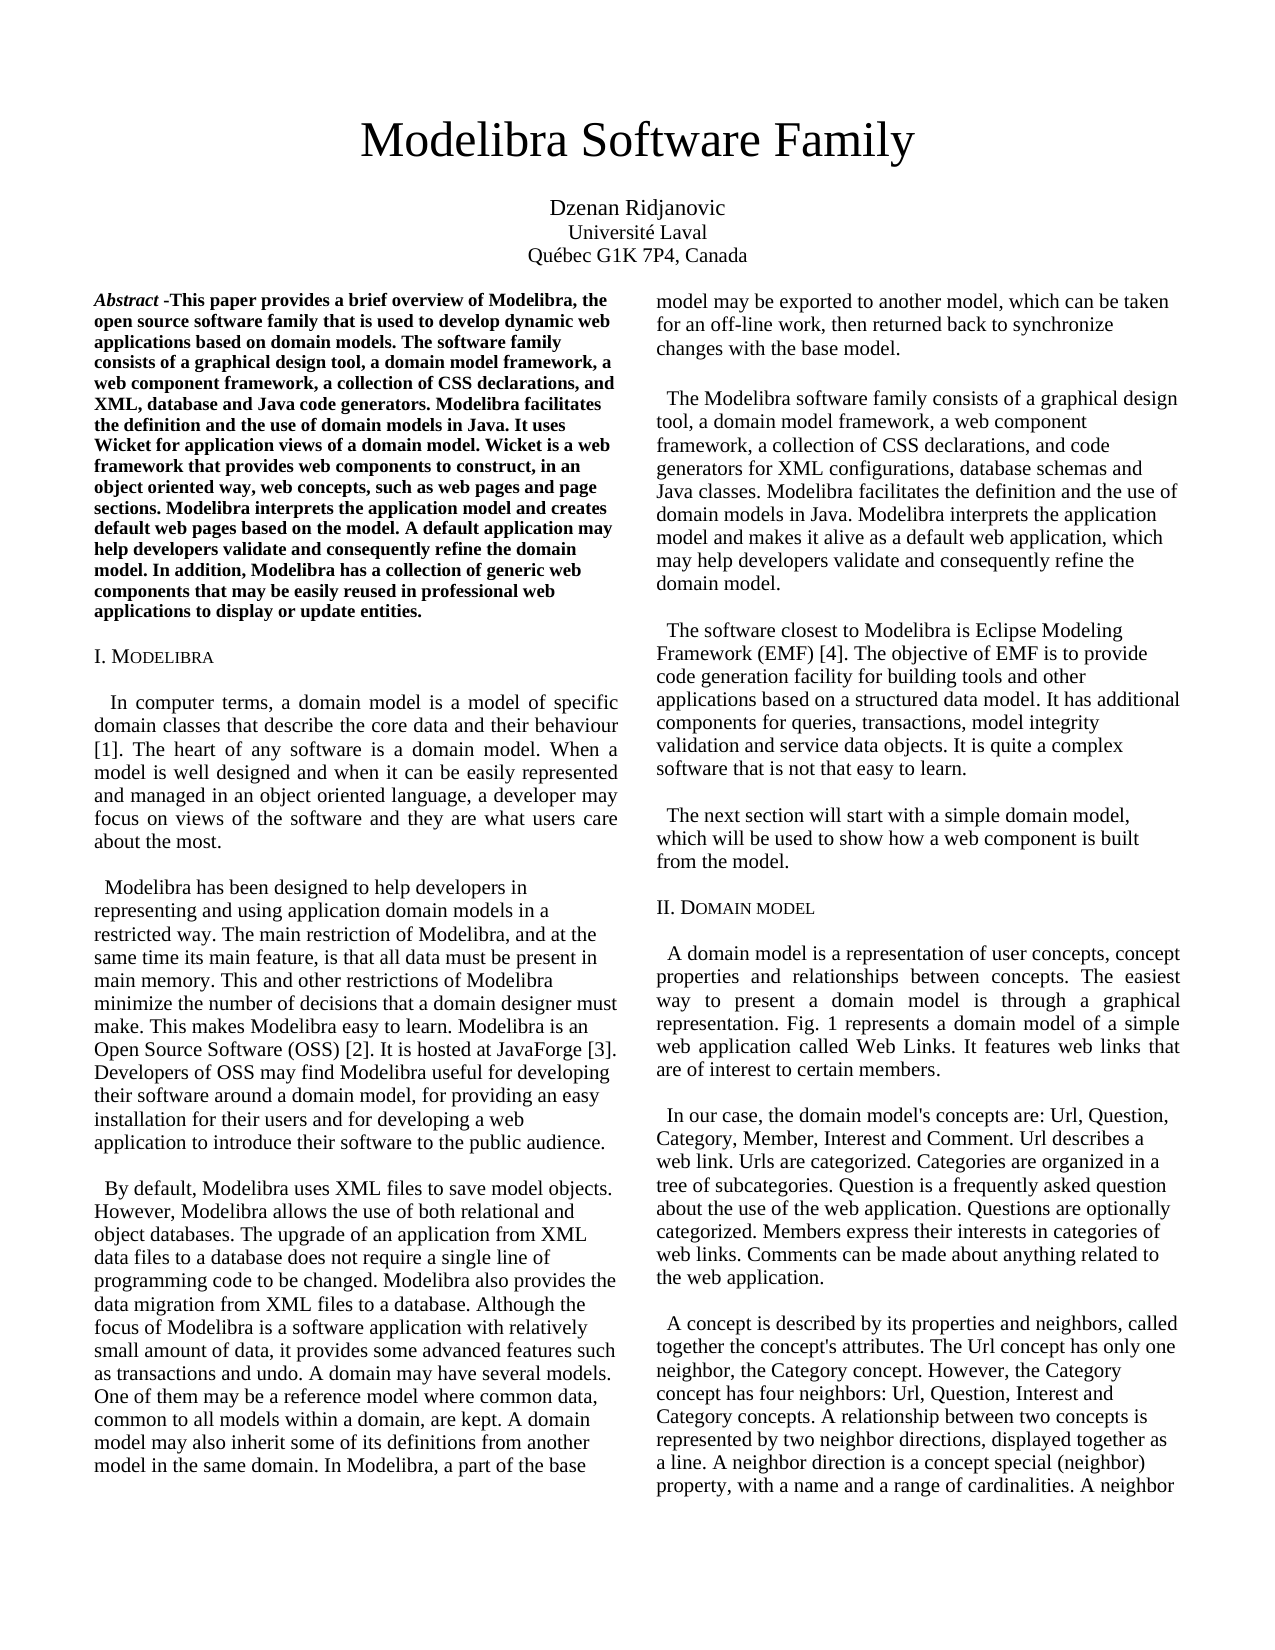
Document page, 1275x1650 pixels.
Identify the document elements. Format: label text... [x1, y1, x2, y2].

text Modelibra has been designed to help developers in representing and using application domain models in a restricted way. The main restriction of Modelibra, and at the same time its main feature, is that all data must be present in main memory. This and other restrictions of Modelibra minimize the number of decisions that a domain designer must make. This makes Modelibra easy to learn. Modelibra is an Open Source Software (OSS) [2]. It is hosted at JavaForge [3]. Developers of OSS may find Modelibra useful for developing their software around a domain model, for providing an easy installation for their users and for developing a web application to introduce their software to the public audience. [94, 876, 619, 1154]
text By default, Modelibra uses XML files to save model objects. However, Modelibra allows the use of both relational and object databases. The upgrade of an application from XML data files to a database does not require a single line of programming code to be changed. Modelibra also provides the data migration from XML files to a database. Although the focus of Modelibra is a software application with relatively small amount of data, it provides some advanced features such as transactions and undo. A domain may have several models. One of them may be a reference model where common data, common to all models within a domain, are kept. A domain model may also inherit some of its definitions from another model in the same domain. In Modelibra, a part of the base [94, 1177, 619, 1477]
text model may be exported to another model, which can be taken for an off-line work, then returned back to synchronize changes with the base model. [656, 290, 1181, 359]
text II. DOMAIN MODEL [656, 896, 1181, 919]
text Dzenan Ridjanovic [94, 195, 1181, 221]
text Abstract -This paper provides a brief overview of Modelibra, the open source software family that is used to develop dynamic web applications based on domain models. The software family consists of a graphical design tool, a domain model framework, a web component framework, a collection of CSS declarations, and XML, database and Java code generators. Modelibra facilitates the definition and the use of domain models in Java. It uses Wicket for application views of a domain model. Wicket is a web framework that provides web components to construct, in an object oriented way, web concepts, such as web pages and page sections. Modelibra interprets the application model and creates default web pages based on the model. A default application may help developers validate and consequently refine the domain model. In addition, Modelibra has a collection of generic web components that may be easily reused in professional web applications to display or update entities. [94, 290, 619, 622]
text Québec G1K 7P4, Canada [94, 244, 1181, 267]
text A concept is described by its properties and neighbors, called together the concept's attributes. The Url concept has only one neighbor, the Category concept. However, the Category concept has four neighbors: Url, Question, Interest and Category concepts. A relationship between two concepts is represented by two neighbor directions, displayed together as a line. A neighbor direction is a concept special (neighbor) property, with a name and a range of cardinalities. A neighbor [656, 1312, 1181, 1497]
text I. MODELIBRA [94, 645, 619, 668]
text The next section will start with a simple domain model, which will be used to show how a web component is built from the model. [656, 803, 1181, 873]
text A domain model is a representation of user concepts, concept properties and relationships between concepts. The easiest way to present a domain model is through a graphical representation. Fig. 1 represents a domain model of a simple web application called Web Links. It features web links that are of interest to certain members. [656, 942, 1181, 1081]
text The software closest to Modelibra is Eclipse Modeling Framework (EMF) [4]. The objective of EMF is to provide code generation facility for building tools and other applications based on a structured data model. It has additional components for queries, transactions, model integrity validation and service data objects. It is quite a complex software that is not that easy to learn. [656, 618, 1181, 780]
text In computer terms, a domain model is a model of specific domain classes that describe the core data and their behaviour [1]. The heart of any software is a domain model. When a model is well designed and when it can be easily represented and managed in an object oriented language, a developer may focus on views of the software and they are what users care about the most. [94, 691, 619, 853]
text Modelibra Software Family [94, 112, 1181, 168]
text Université Laval [94, 221, 1181, 244]
text In our case, the domain model's concepts are: Url, Question, Category, Member, Interest and Comment. Url describes a web link. Urls are categorized. Categories are organized in a tree of subcategories. Question is a frequently asked question about the use of the web application. Questions are optionally categorized. Members express their interests in categories of web links. Comments can be made about anything related to the web application. [656, 1104, 1181, 1289]
text The Modelibra software family consists of a graphical design tool, a domain model framework, a web component framework, a collection of CSS declarations, and code generators for XML configurations, database schemas and Java classes. Modelibra facilitates the definition and the use of domain models in Java. Modelibra interprets the application model and makes it alive as a default web application, which may help developers validate and consequently refine the domain model. [656, 387, 1181, 595]
